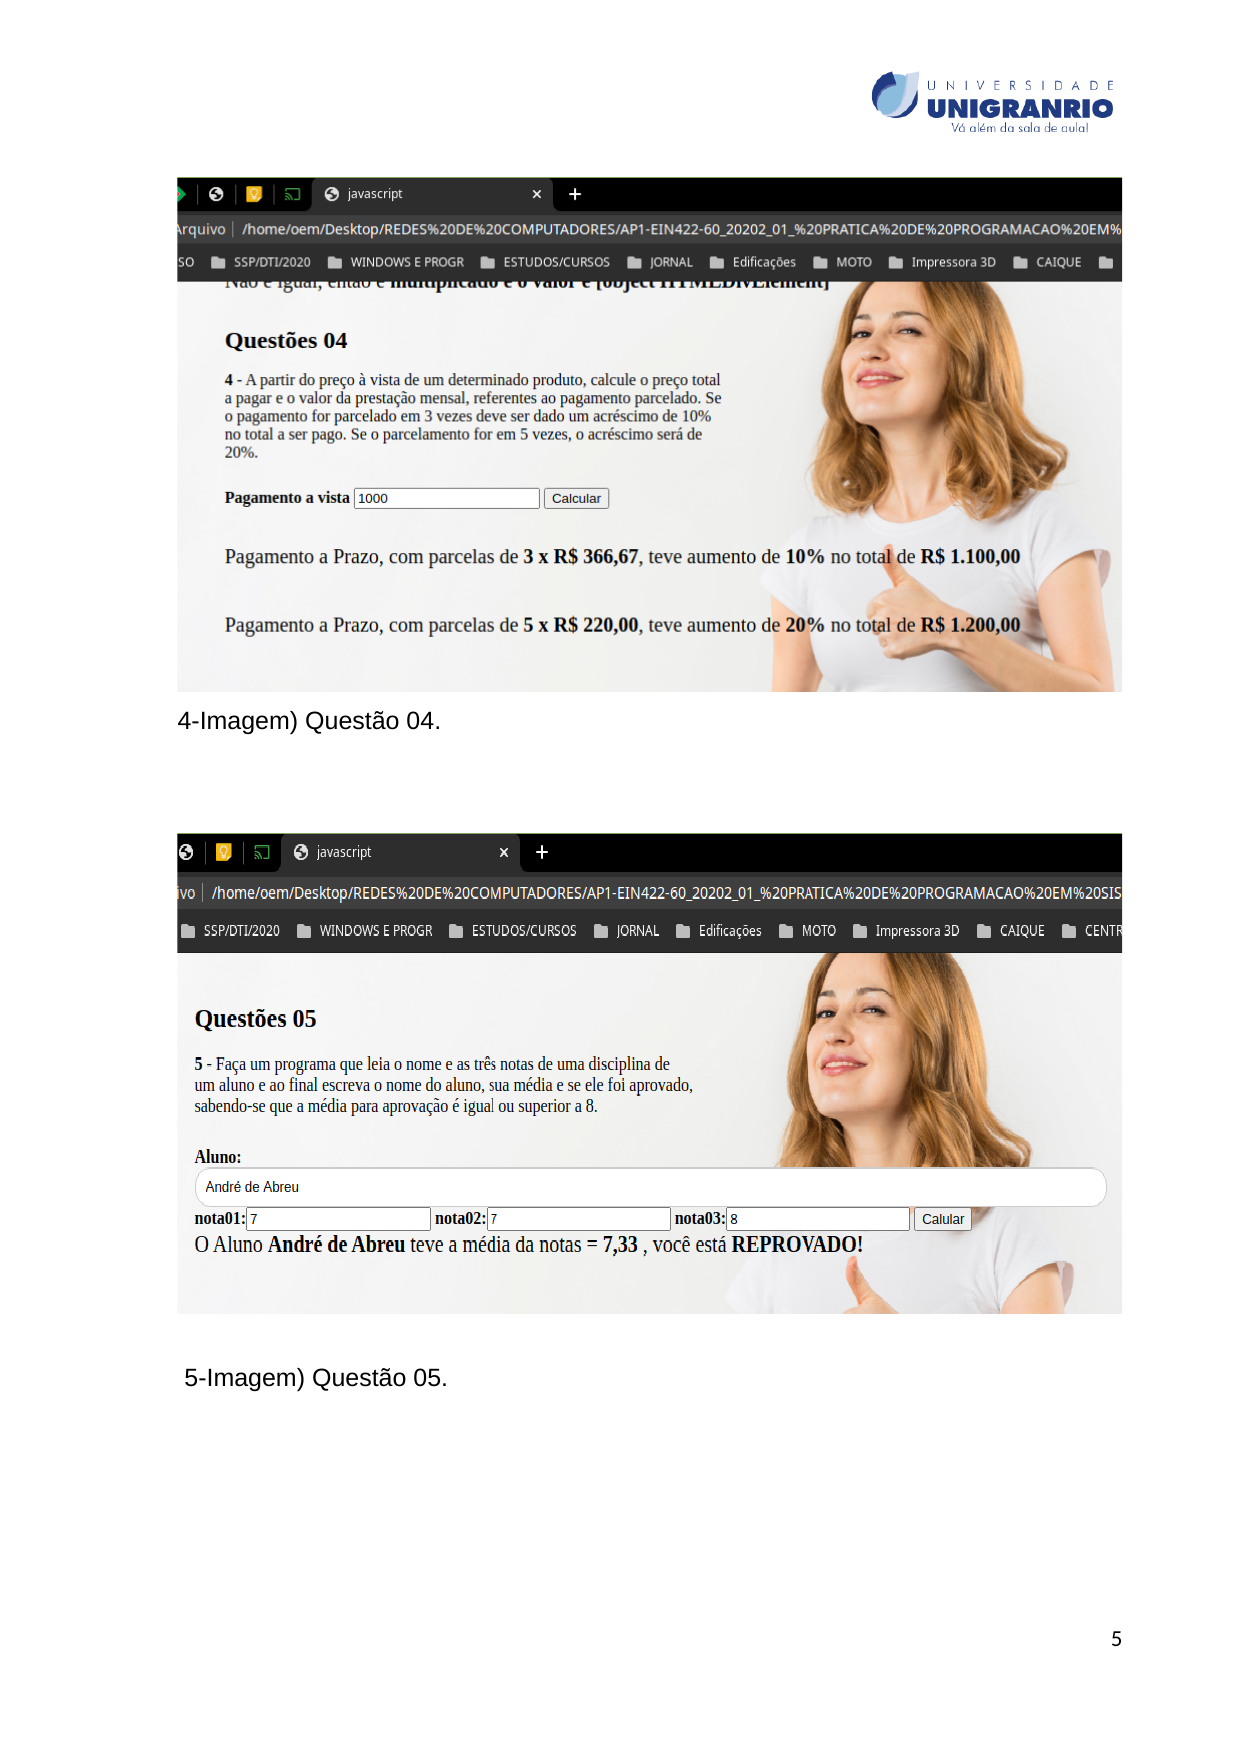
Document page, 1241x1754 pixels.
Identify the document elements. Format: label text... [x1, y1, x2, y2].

picture [177, 833, 1123, 1314]
text 4-Imagem) Questão 04. [177, 692, 1122, 734]
text 5-Imagem) Questão 05. [177, 1314, 1122, 1392]
picture [177, 177, 1123, 692]
picture [871, 69, 1123, 137]
